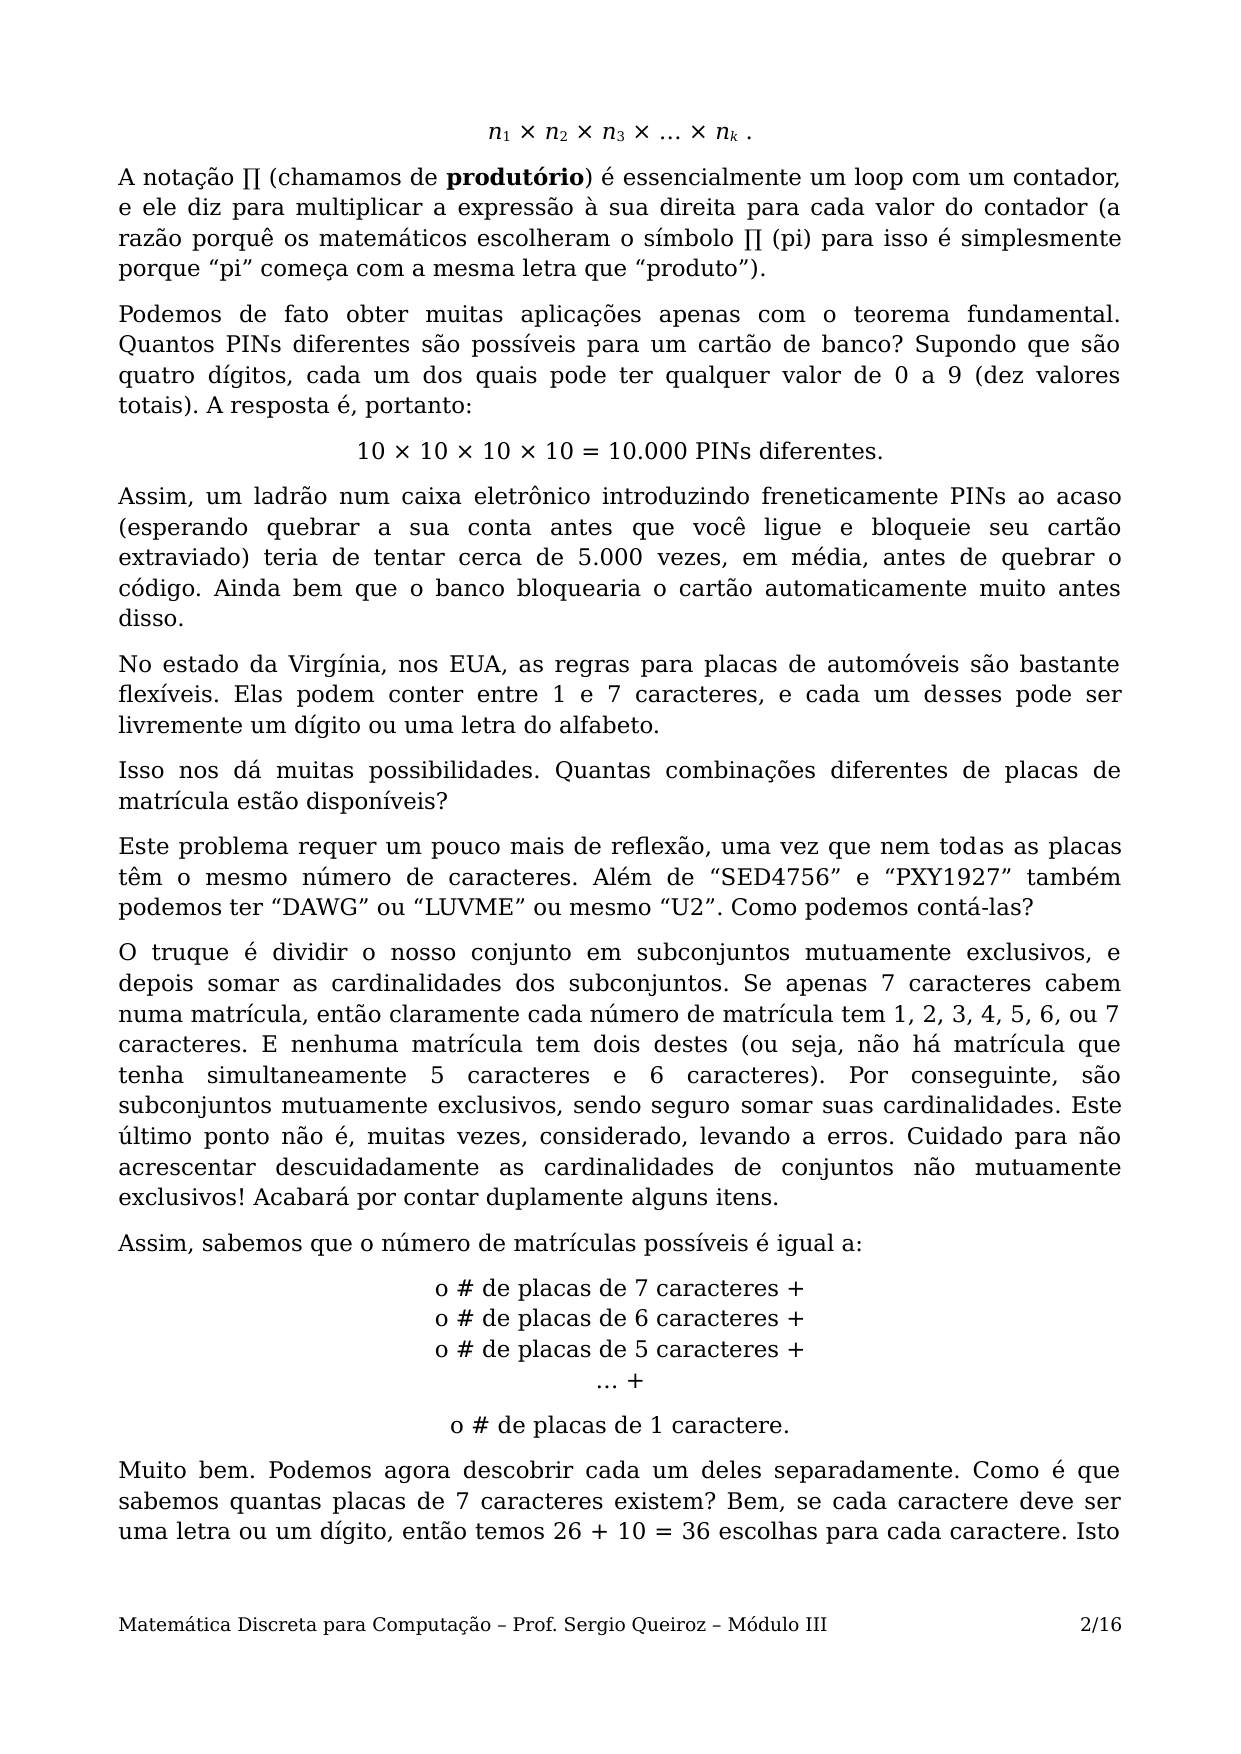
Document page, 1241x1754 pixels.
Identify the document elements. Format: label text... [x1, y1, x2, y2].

text No estado da Virgínia, nos EUA, as regras para placas de automóveis são bastante flexíveis. Elas podem conter entre 1 e 7 caracteres, e cada um desses pode ser livremente um dígito ou uma letra do alfabeto. [118, 651, 1122, 739]
text Podemos de fato obter muitas aplicações apenas com o teorema fundamental. Quantos PINs diferentes são possíveis para um cartão de banco? Supondo que são quatro dígitos, cada um dos quais pode ter qualquer valor de 0 a 9 (dez valores totais). A resposta é, portanto: [118, 301, 1122, 419]
text Assim, um ladrão num caixa eletrônico introduzindo freneticamente PINs ao acaso (esperando quebrar a sua conta antes que você ligue e bloqueie seu cartão extraviado) teria de tentar cerca de 5.000 vezes, em média, antes de quebrar o código. Ainda bem que o banco bloquearia o cartão automaticamente muito antes disso. [118, 483, 1122, 632]
text o # de placas de 1 caractere. [118, 1412, 1122, 1439]
text A notação ∏ (chamamos de produtório) é essencialmente um loop com um contador, e ele diz para multiplicar a expressão à sua direita para cada valor do contador (a razão porquê os matemáticos escolheram o símbolo ∏ (pi) para isso é simplesmente porque “pi” começa com a mesma letra que “produto”). [118, 163, 1122, 282]
text Este problema requer um pouco mais de reflexão, uma vez que nem todas as placas têm o mesmo número de caracteres. Além de “SED4756” e “PXY1927” também podemos ter “DAWG” ou “LUVME” ou mesmo “U2”. Como podemos contá-las? [118, 833, 1122, 921]
text o # de placas de 7 caracteres + o # de placas de 6 caracteres + o # de placas de 5 caracteres + … + [118, 1275, 1122, 1393]
text n1 × n2 × n3 × … × nk . [118, 118, 1122, 145]
text Isso nos dá muitas possibilidades. Quantas combinações diferentes de placas de matrícula estão disponíveis? [118, 757, 1122, 814]
text 10 × 10 × 10 × 10 = 10.000 PINs diferentes. [118, 438, 1122, 464]
text O truque é dividir o nosso conjunto em subconjuntos mutuamente exclusivos, e depois somar as cardinalidades dos subconjuntos. Se apenas 7 caracteres cabem numa matrícula, então claramente cada número de matrícula tem 1, 2, 3, 4, 5, 6, ou 7 caracteres. E nenhuma matrícula tem dois destes (ou seja, não há matrícula que tenha simultaneamente 5 caracteres e 6 caracteres). Por conseguinte, são subconjuntos mutuamente exclusivos, sendo seguro somar suas cardinalidades. Este último ponto não é, muitas vezes, considerado, levando a erros. Cuidado para não acrescentar descuidadamente as cardinalidades de conjuntos não mutuamente exclusivos! Acabará por contar duplamente alguns itens. [118, 939, 1122, 1211]
text Assim, sabemos que o número de matrículas possíveis é igual a: [118, 1230, 1122, 1256]
text Muito bem. Podemos agora descobrir cada um deles separadamente. Como é que sabemos quantas placas de 7 caracteres existem? Bem, se cada caractere deve ser uma letra ou um dígito, então temos 26 + 10 = 36 escolhas para cada caractere. Isto [118, 1457, 1122, 1545]
